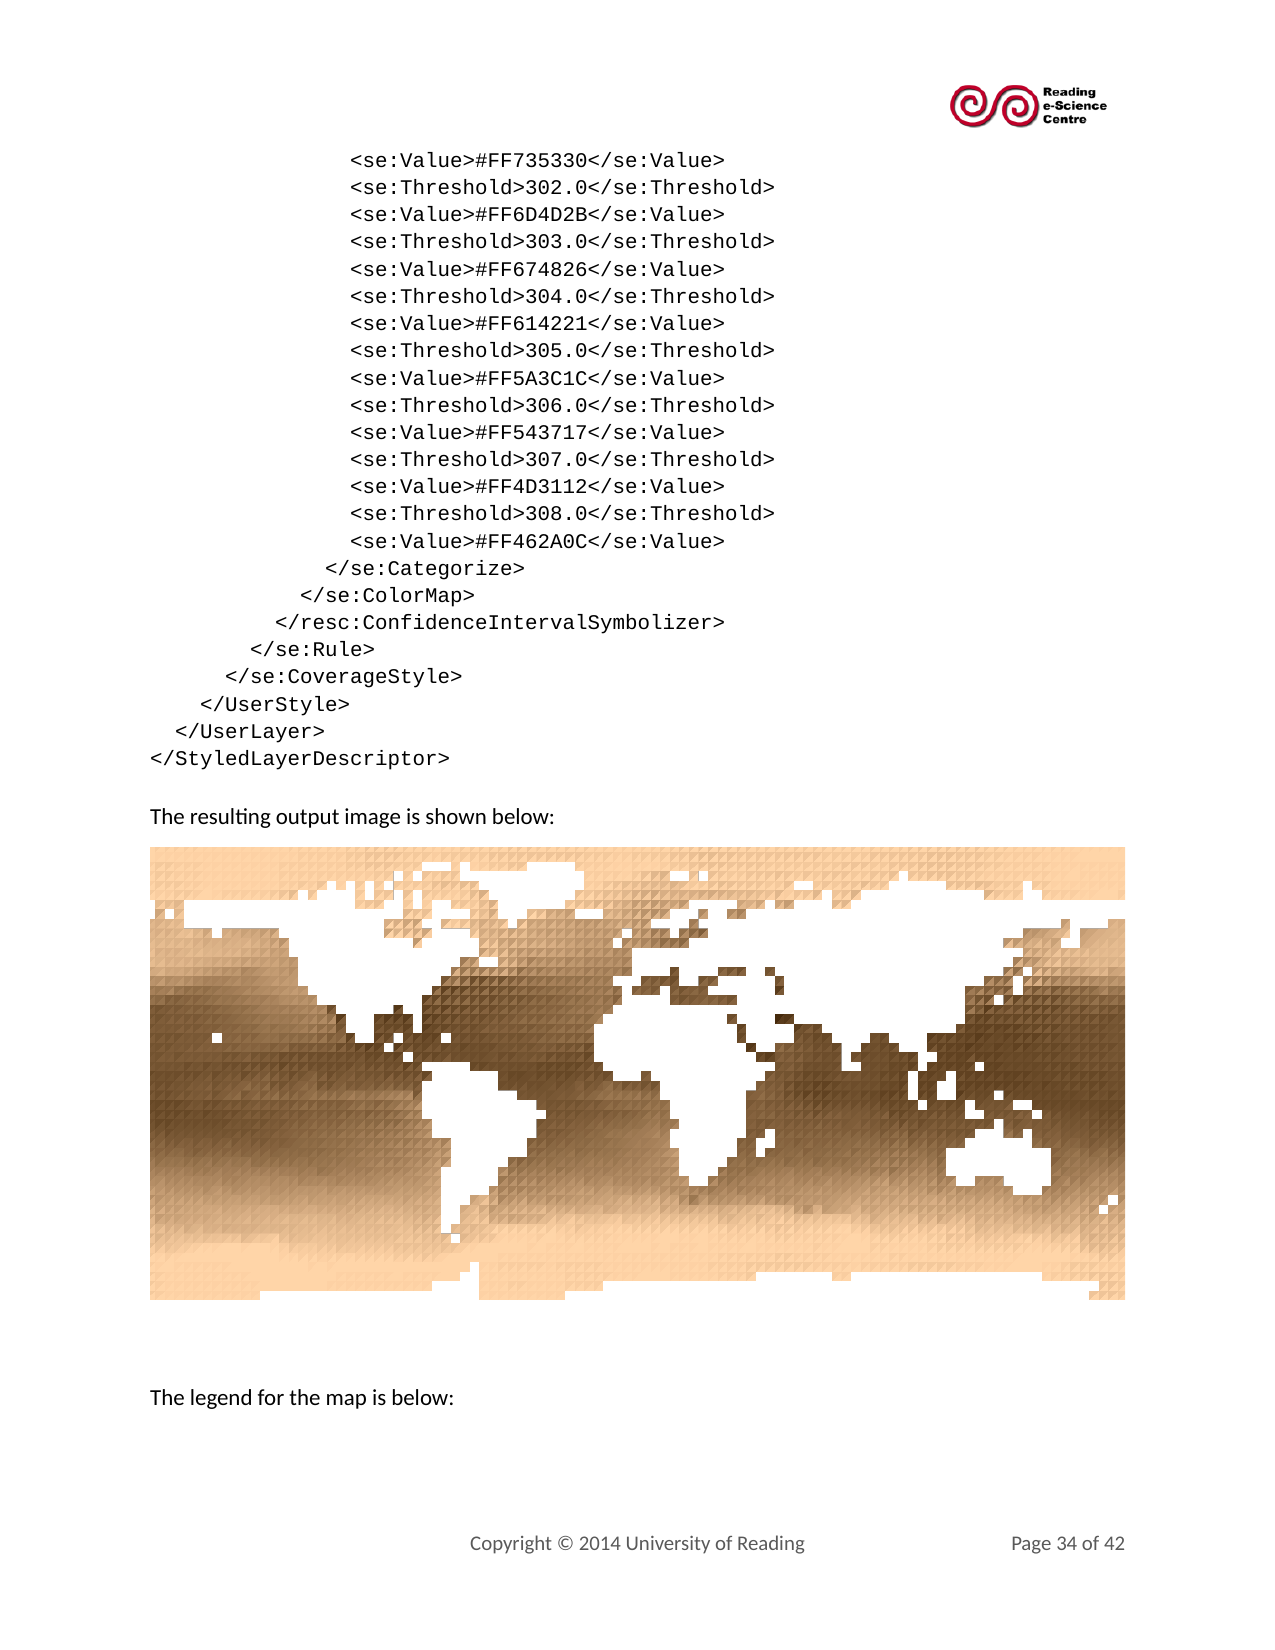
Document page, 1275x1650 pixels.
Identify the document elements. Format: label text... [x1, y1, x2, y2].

picture [150, 847, 1125, 1335]
text <se:Value>#FF5A3C1C</se:Value> [150, 367, 1125, 391]
text </UserLayer> [150, 721, 1125, 744]
text </se:Rule> [150, 639, 1125, 663]
text </resc:ConfidenceIntervalSymbolizer> [150, 612, 1125, 636]
text <se:Threshold>302.0</se:Threshold> [150, 177, 1125, 201]
picture [949, 81, 1110, 131]
text <se:Value>#FF543717</se:Value> [150, 422, 1125, 446]
text <se:Value>#FF6D4D2B</se:Value> [150, 204, 1125, 228]
text <se:Value>#FF674826</se:Value> [150, 259, 1125, 282]
text </se:CoverageStyle> [150, 667, 1125, 690]
text <se:Value>#FF462A0C</se:Value> [150, 531, 1125, 554]
text <se:Value>#FF735330</se:Value> [150, 150, 1125, 174]
text <se:Threshold>308.0</se:Threshold> [150, 503, 1125, 527]
text The legend for the map is below: [150, 1383, 1125, 1412]
text <se:Value>#FF614221</se:Value> [150, 313, 1125, 337]
text <se:Threshold>304.0</se:Threshold> [150, 286, 1125, 309]
text </se:Categorize> [150, 558, 1125, 581]
text <se:Threshold>307.0</se:Threshold> [150, 449, 1125, 473]
text The resulting output image is shown below: [150, 802, 1125, 831]
text <se:Threshold>306.0</se:Threshold> [150, 395, 1125, 418]
text <se:Value>#FF4D3112</se:Value> [150, 476, 1125, 500]
text <se:Threshold>303.0</se:Threshold> [150, 232, 1125, 255]
text <se:Threshold>305.0</se:Threshold> [150, 340, 1125, 364]
text </UserStyle> [150, 694, 1125, 717]
text </StyledLayerDescriptor> [150, 748, 1125, 772]
text </se:ColorMap> [150, 585, 1125, 609]
